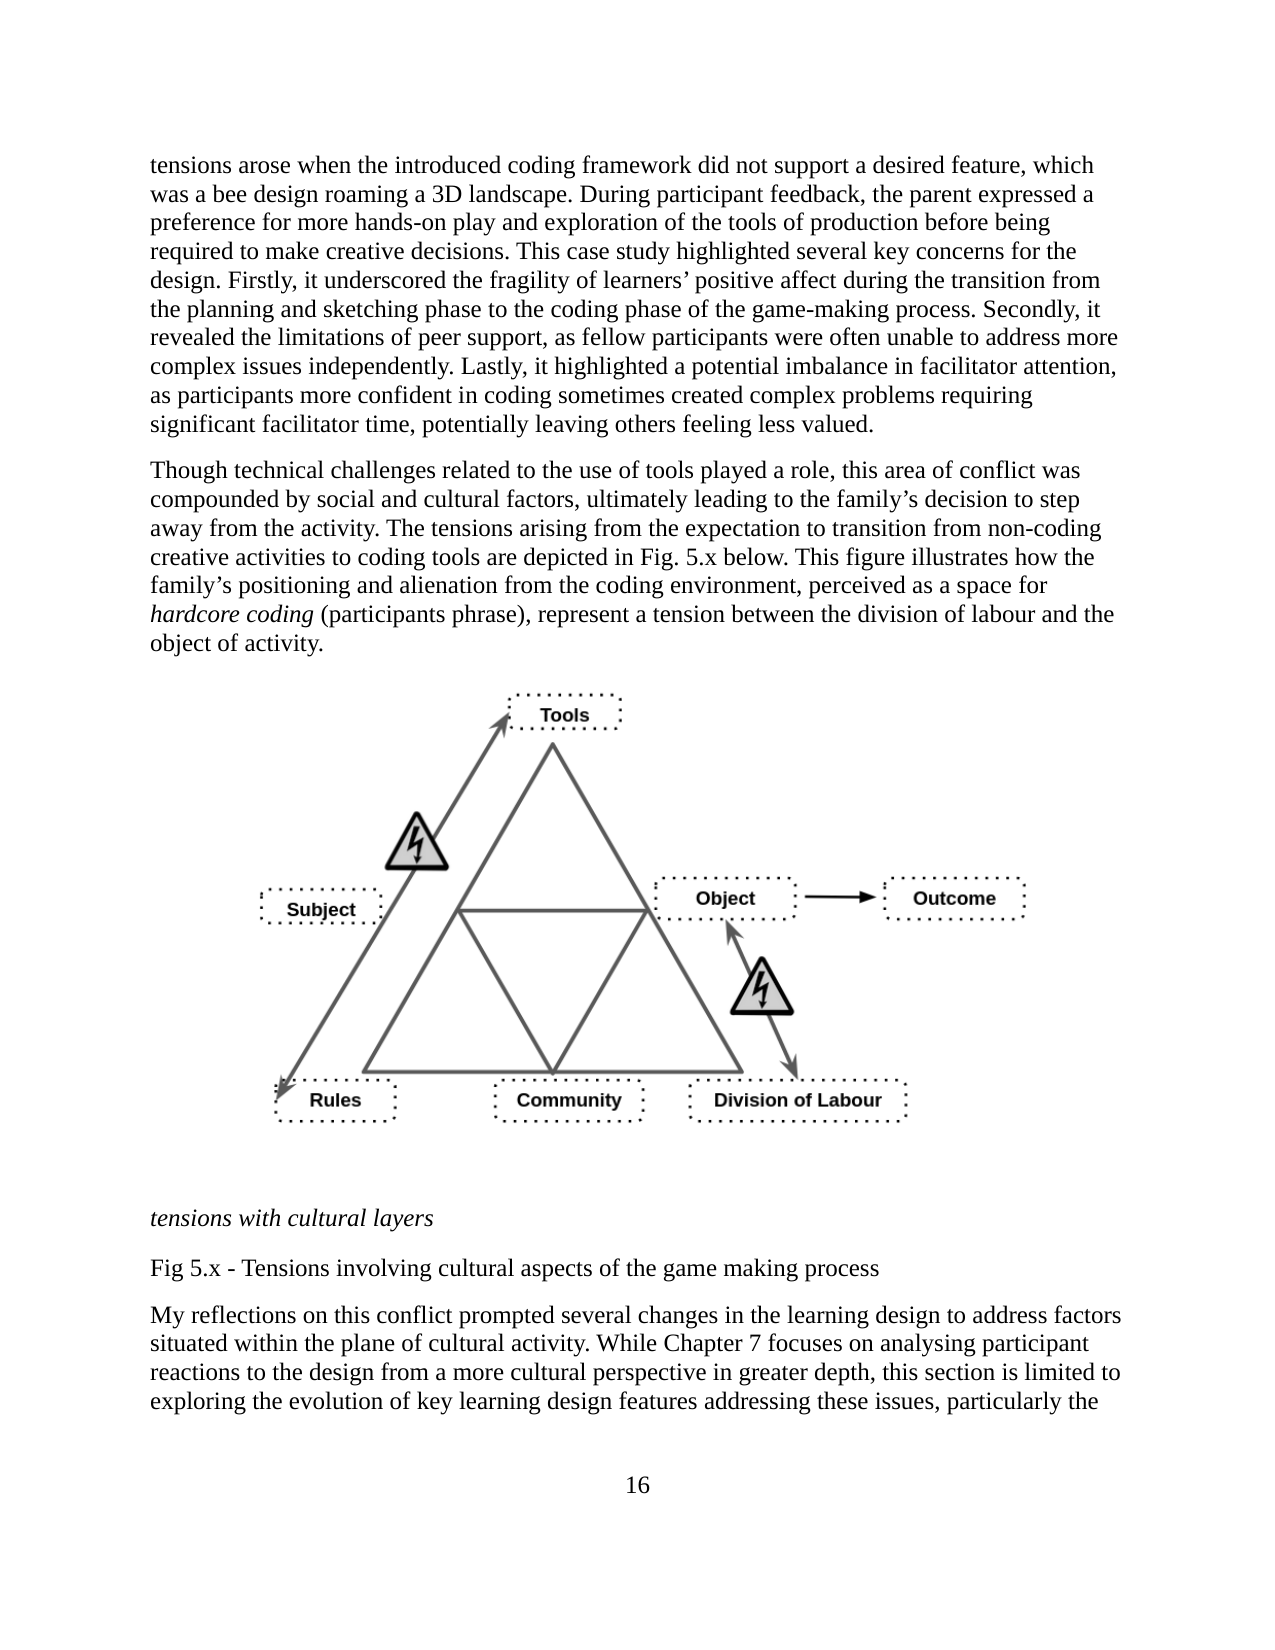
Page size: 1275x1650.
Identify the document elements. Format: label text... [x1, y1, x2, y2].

text tensions arose when the introduced coding framework did not support a desired feature, which was a bee design roaming a 3D landscape. During participant feedback, the parent expressed a preference for more hands-on play and exploration of the tools of production before being required to make creative decisions. This case study highlighted several key concerns for the design. Firstly, it underscored the fragility of learners’ positive affect during the transition from the planning and sketching phase to the coding phase of the game-making process. Secondly, it revealed the limitations of peer support, as fellow participants were often unable to address more complex issues independently. Lastly, it highlighted a potential imbalance in facilitator attention, as participants more confident in coding sometimes created complex problems requiring significant facilitator time, potentially leaving others feeling less valued. [150, 150, 1125, 437]
text tensions with cultural layers [150, 1203, 1125, 1232]
text Fig 5.x - Tensions involving cultural aspects of the game making process [150, 1253, 1125, 1282]
text My reflections on this conflict prompted several changes in the learning design to address factors situated within the plane of cultural activity. While Chapter 7 focuses on analysing participant reactions to the design from a more cultural perspective in greater depth, this section is limited to exploring the evolution of key learning design features addressing these issues, particularly the [150, 1300, 1125, 1415]
text Though technical challenges related to the use of tools played a role, this area of conflict was compounded by social and cultural factors, ultimately leading to the family’s decision to step away from the activity. The tensions arising from the expectation to transition from non-coding creative activities to coding tools are depicted in Fig. 5.x below. This figure illustrates how the family’s positioning and alienation from the coding environment, perceived as a space for hardcore coding (participants phrase), represent a tension between the division of labour and the object of activity. [150, 455, 1125, 657]
picture [150, 665, 1077, 1191]
